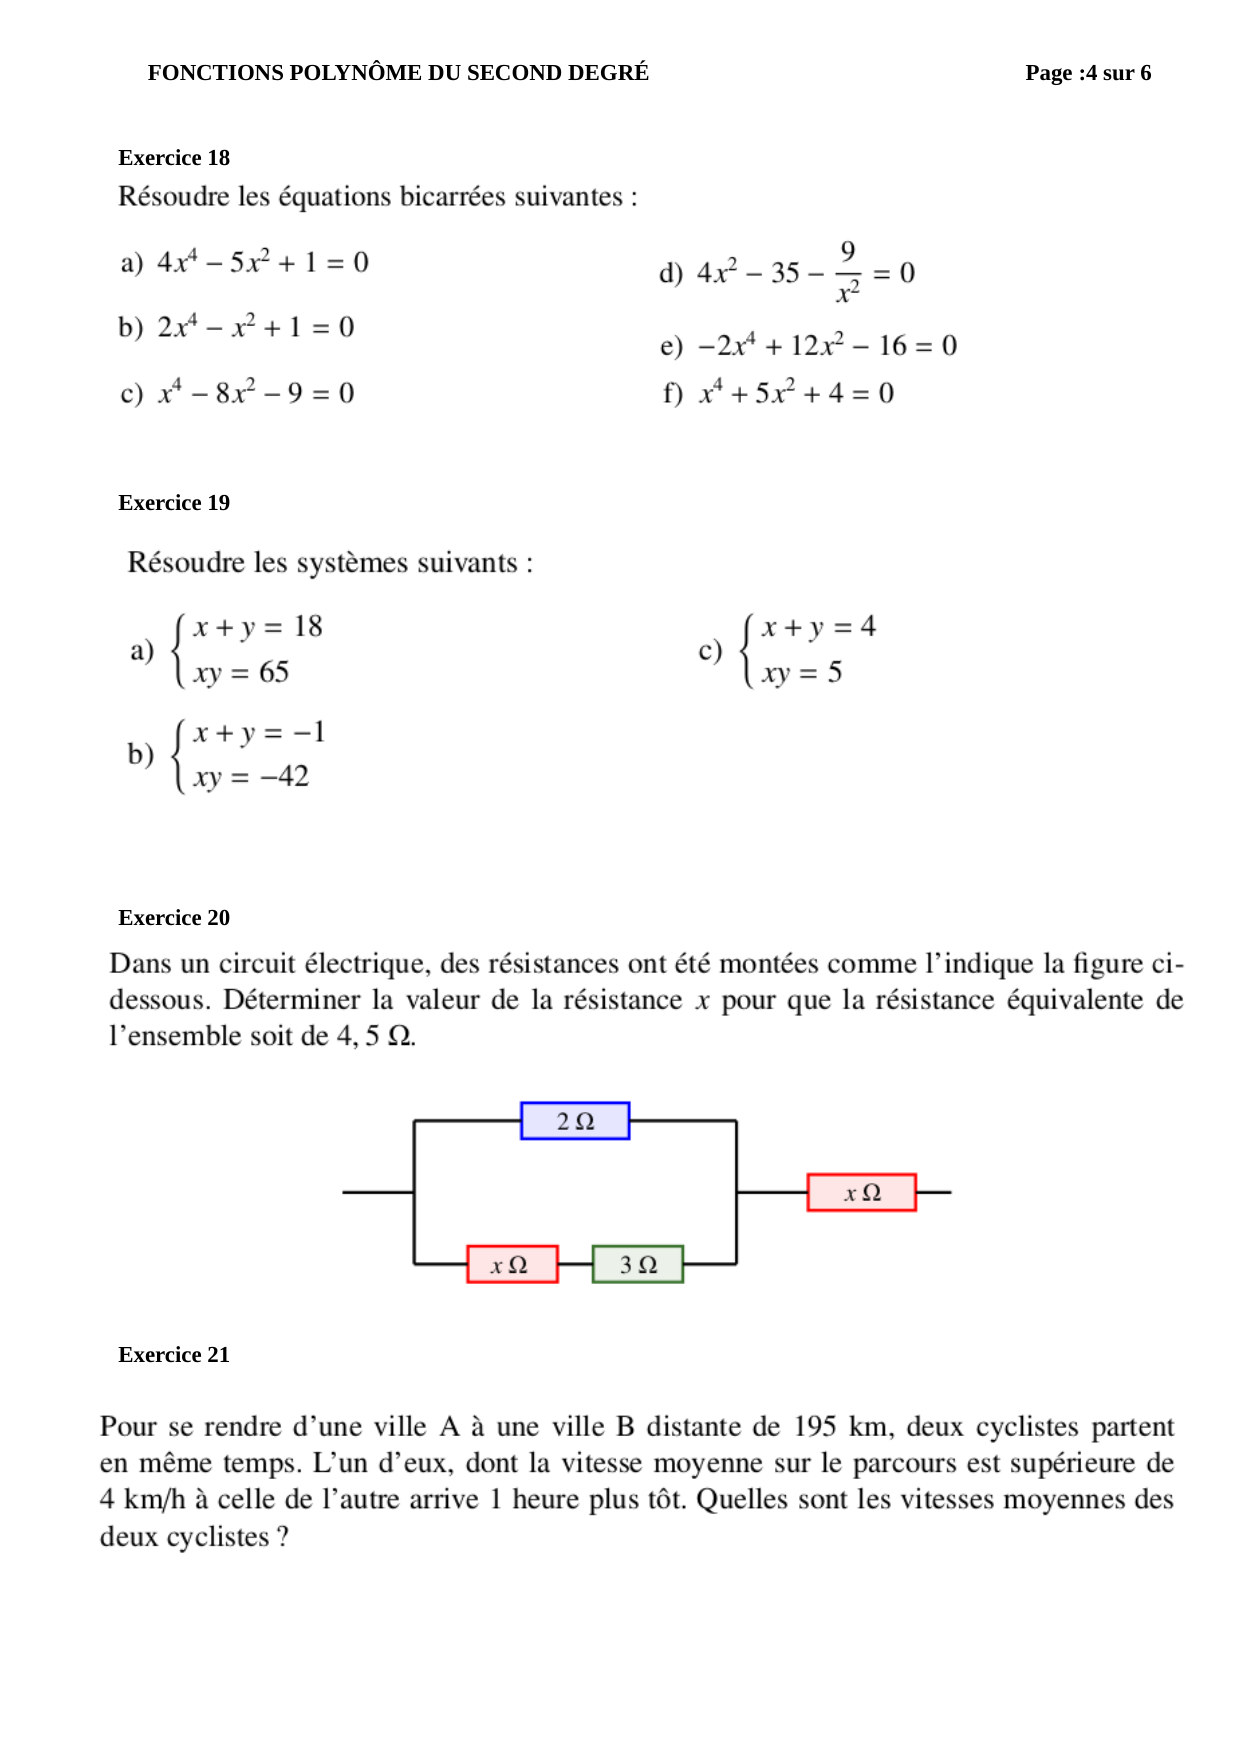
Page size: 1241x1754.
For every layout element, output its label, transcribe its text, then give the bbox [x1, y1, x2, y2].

picture [118, 525, 1241, 825]
picture [88, 930, 1211, 1288]
picture [88, 170, 1211, 437]
picture [88, 1393, 1211, 1569]
text Exercice 20 [118, 904, 1181, 930]
text Exercice 21 [118, 1341, 1181, 1367]
text Exercice 18 [118, 144, 1181, 170]
text Exercice 19 [118, 489, 1181, 515]
